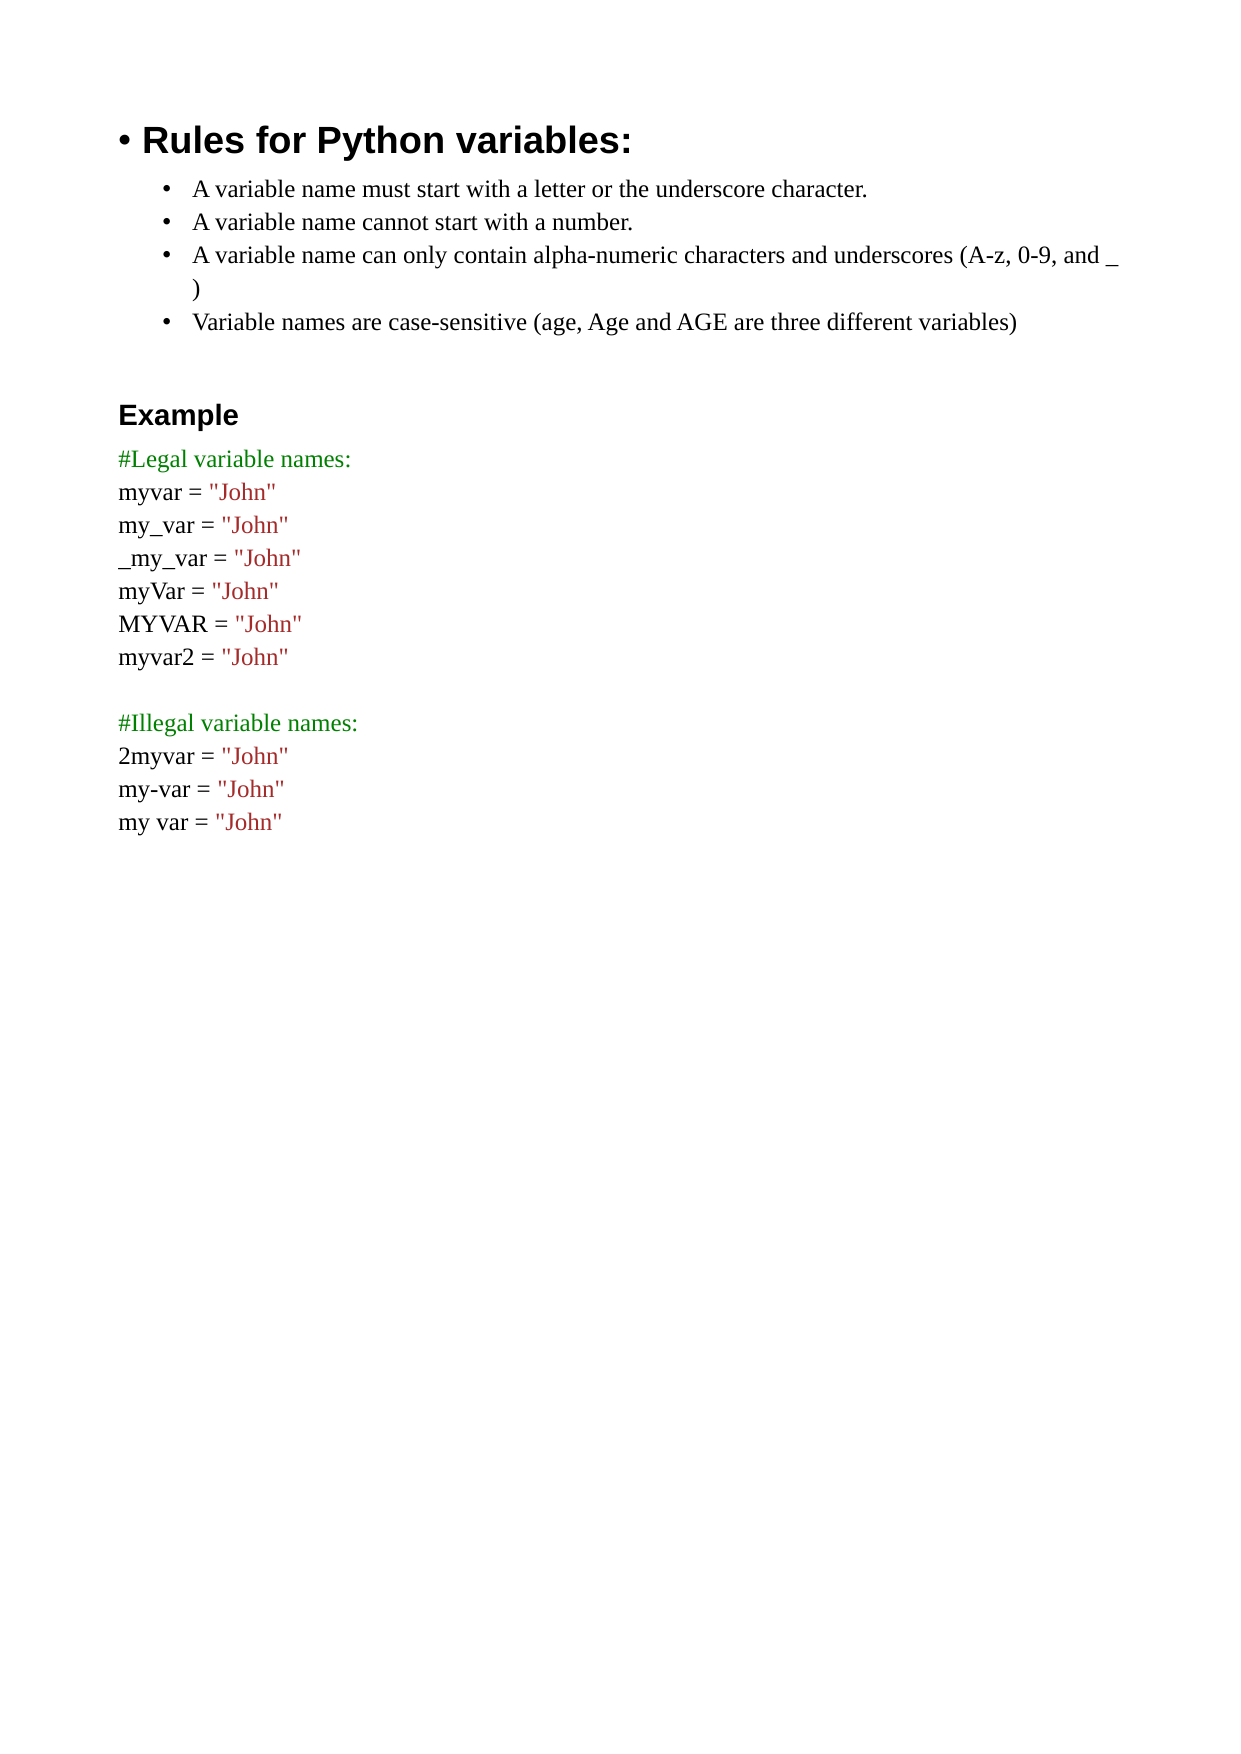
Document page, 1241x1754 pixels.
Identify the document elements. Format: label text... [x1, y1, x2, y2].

list A variable name must start with a letter or the underscore character. [162, 174, 1122, 203]
text #Legal variable names: myvar = "John" my_var = "John" _my_var = "John" myVar = "John" MYVAR = "John" myvar2 = "John" #Illegal variable names: 2myvar = "John" my-var = "John" my var = "John" [118, 444, 1122, 836]
list A variable name can only contain alpha-numeric characters and underscores (A-z, 0-9, and _ ) [162, 241, 1122, 302]
subtitle Rules for Python variables: [118, 118, 1122, 162]
list A variable name cannot start with a number. [162, 207, 1122, 236]
subtitle Example [118, 397, 1122, 431]
list Variable names are case-sensitive (age, Age and AGE are three different variables) [162, 307, 1122, 335]
